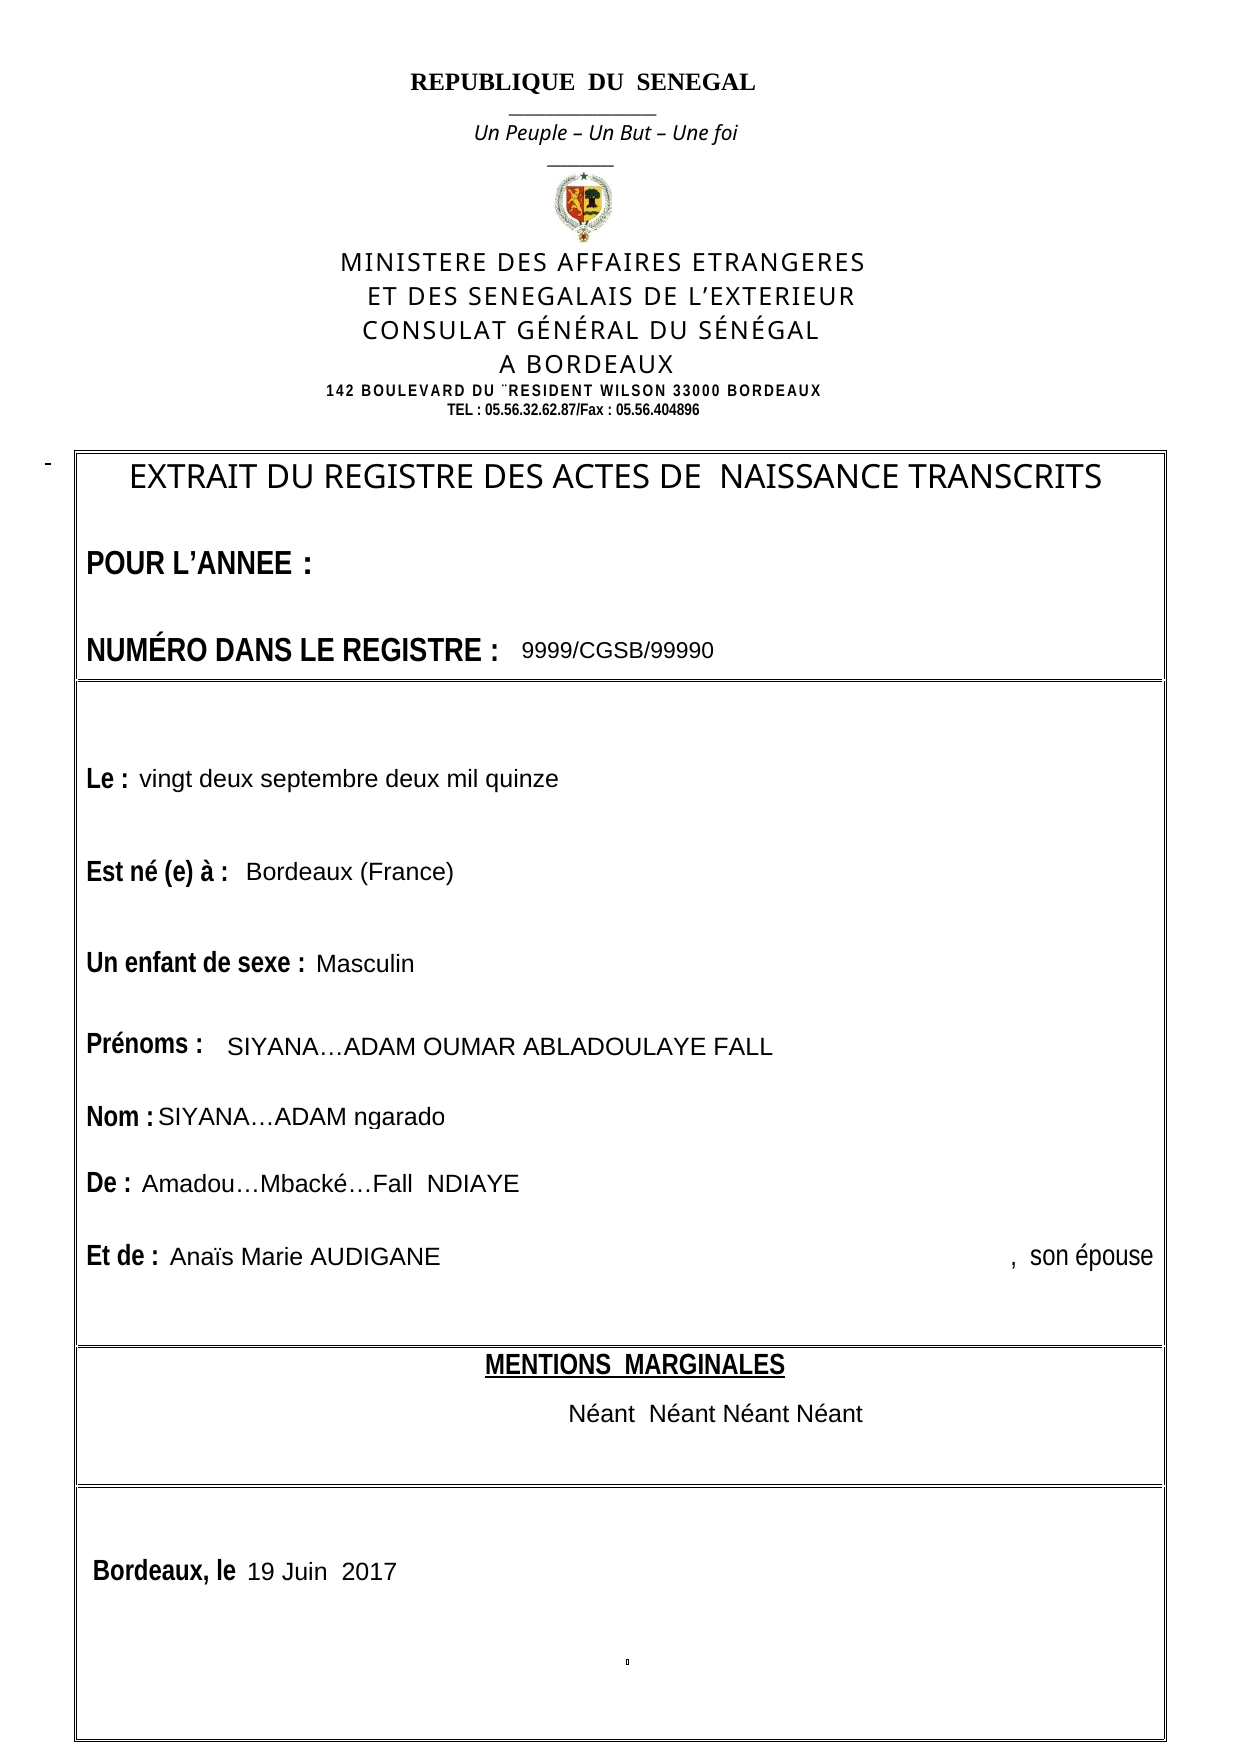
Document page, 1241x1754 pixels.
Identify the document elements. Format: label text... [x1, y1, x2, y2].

text Un Peuple – Un But – Une foi [54, 118, 1093, 147]
text TEL : 05.56.32.62.87/Fax : 05.56.404896 [54, 400, 1093, 419]
text ET DES SENEGALAIS DE L’EXTERIEUR [35, 279, 1093, 313]
table_header EXTRAIT DU REGISTRE DES ACTES DE NAISSANCE TRANSCRITS Pour l’Annee : Numéro dans le Registre : [77, 454, 1164, 679]
picture [553, 171, 613, 243]
text REPUBLIQUE DU SENEGAL [148, 67, 1093, 96]
text MINISTERE DES AFFAIRES ETRANGERES [35, 244, 1093, 279]
table_cell Le : Est né (e) à : Un enfant de sexe : Prénoms : Nom : De : Et de : , son épouse [75, 679, 1165, 1345]
text __________ [54, 147, 1093, 170]
table_cell MENTIONS MARGINALES [75, 1345, 1165, 1484]
text Consulat général du Sénégal [54, 313, 1093, 347]
table_cell Bordeaux, le [75, 1484, 1165, 1738]
text ____________________ [54, 96, 1093, 118]
text a bordeaux [54, 347, 1093, 381]
text 142 BOULEVARD DU ¨RESIDENT WILSON 33000 BORDEAUX [54, 381, 1093, 400]
